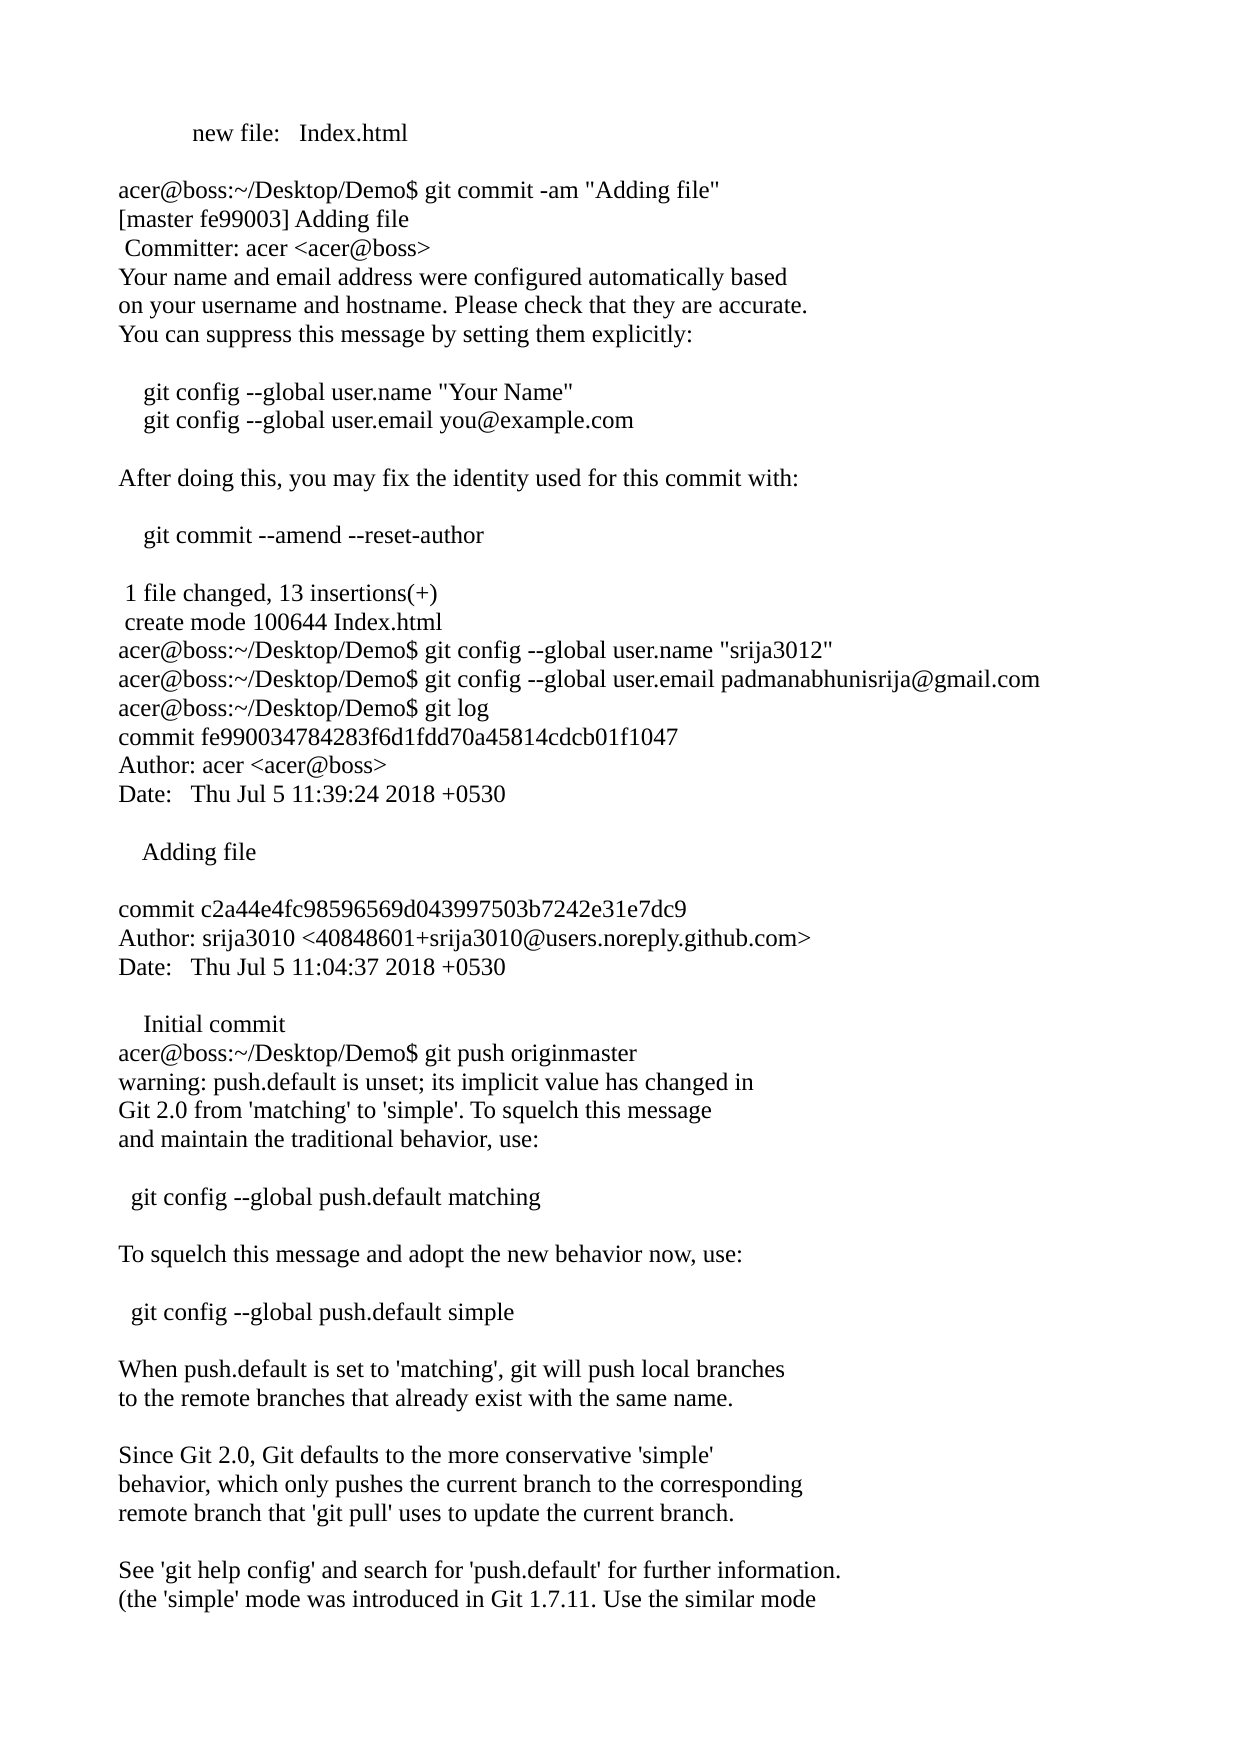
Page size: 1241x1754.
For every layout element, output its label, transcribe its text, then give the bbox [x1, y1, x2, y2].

text commit c2a44e4fc98596569d043997503b7242e31e7dc9 [118, 894, 1122, 923]
text [master fe99003] Adding file [118, 204, 1122, 233]
text git config --global user.name "Your Name" [118, 377, 1122, 406]
text git commit --amend --reset-author [118, 521, 1122, 549]
text Your name and email address were configured automatically based [118, 262, 1122, 291]
text After doing this, you may fix the identity used for this commit with: [118, 463, 1122, 492]
text and maintain the traditional behavior, use: [118, 1124, 1122, 1153]
text acer@boss:~/Desktop/Demo$ git commit -am "Adding file" [118, 176, 1122, 204]
text acer@boss:~/Desktop/Demo$ git config --global user.email padmanabhunisrija@gmail.com [118, 664, 1122, 693]
text git config --global push.default matching [118, 1182, 1122, 1211]
text acer@boss:~/Desktop/Demo$ git log [118, 693, 1122, 722]
text commit fe990034784283f6d1fdd70a45814cdcb01f1047 [118, 722, 1122, 751]
text (the 'simple' mode was introduced in Git 1.7.11. Use the similar mode [118, 1584, 1122, 1613]
text Since Git 2.0, Git defaults to the more conservative 'simple' [118, 1441, 1122, 1469]
text on your username and hostname. Please check that they are accurate. [118, 291, 1122, 319]
text acer@boss:~/Desktop/Demo$ git config --global user.name "srija3012" [118, 636, 1122, 664]
text new file: Index.html [118, 118, 1122, 147]
text You can suppress this message by setting them explicitly: [118, 319, 1122, 348]
text Initial commit [118, 1009, 1122, 1038]
text Git 2.0 from 'matching' to 'simple'. To squelch this message [118, 1096, 1122, 1124]
text Date: Thu Jul 5 11:39:24 2018 +0530 [118, 779, 1122, 808]
text to the remote branches that already exist with the same name. [118, 1383, 1122, 1412]
text Date: Thu Jul 5 11:04:37 2018 +0530 [118, 952, 1122, 981]
text remote branch that 'git pull' uses to update the current branch. [118, 1498, 1122, 1527]
text behavior, which only pushes the current branch to the corresponding [118, 1469, 1122, 1498]
text Author: acer <acer@boss> [118, 751, 1122, 779]
text git config --global push.default simple [118, 1297, 1122, 1326]
text Adding file [118, 837, 1122, 866]
text Author: srija3010 <40848601+srija3010@users.noreply.github.com> [118, 923, 1122, 952]
text acer@boss:~/Desktop/Demo$ git push originmaster [118, 1038, 1122, 1067]
text 1 file changed, 13 insertions(+) [118, 578, 1122, 607]
text To squelch this message and adopt the new behavior now, use: [118, 1239, 1122, 1268]
text When push.default is set to 'matching', git will push local branches [118, 1354, 1122, 1383]
text See 'git help config' and search for 'push.default' for further information. [118, 1556, 1122, 1584]
text create mode 100644 Index.html [118, 607, 1122, 636]
text git config --global user.email you@example.com [118, 406, 1122, 434]
text Committer: acer <acer@boss> [118, 233, 1122, 262]
text warning: push.default is unset; its implicit value has changed in [118, 1067, 1122, 1096]
